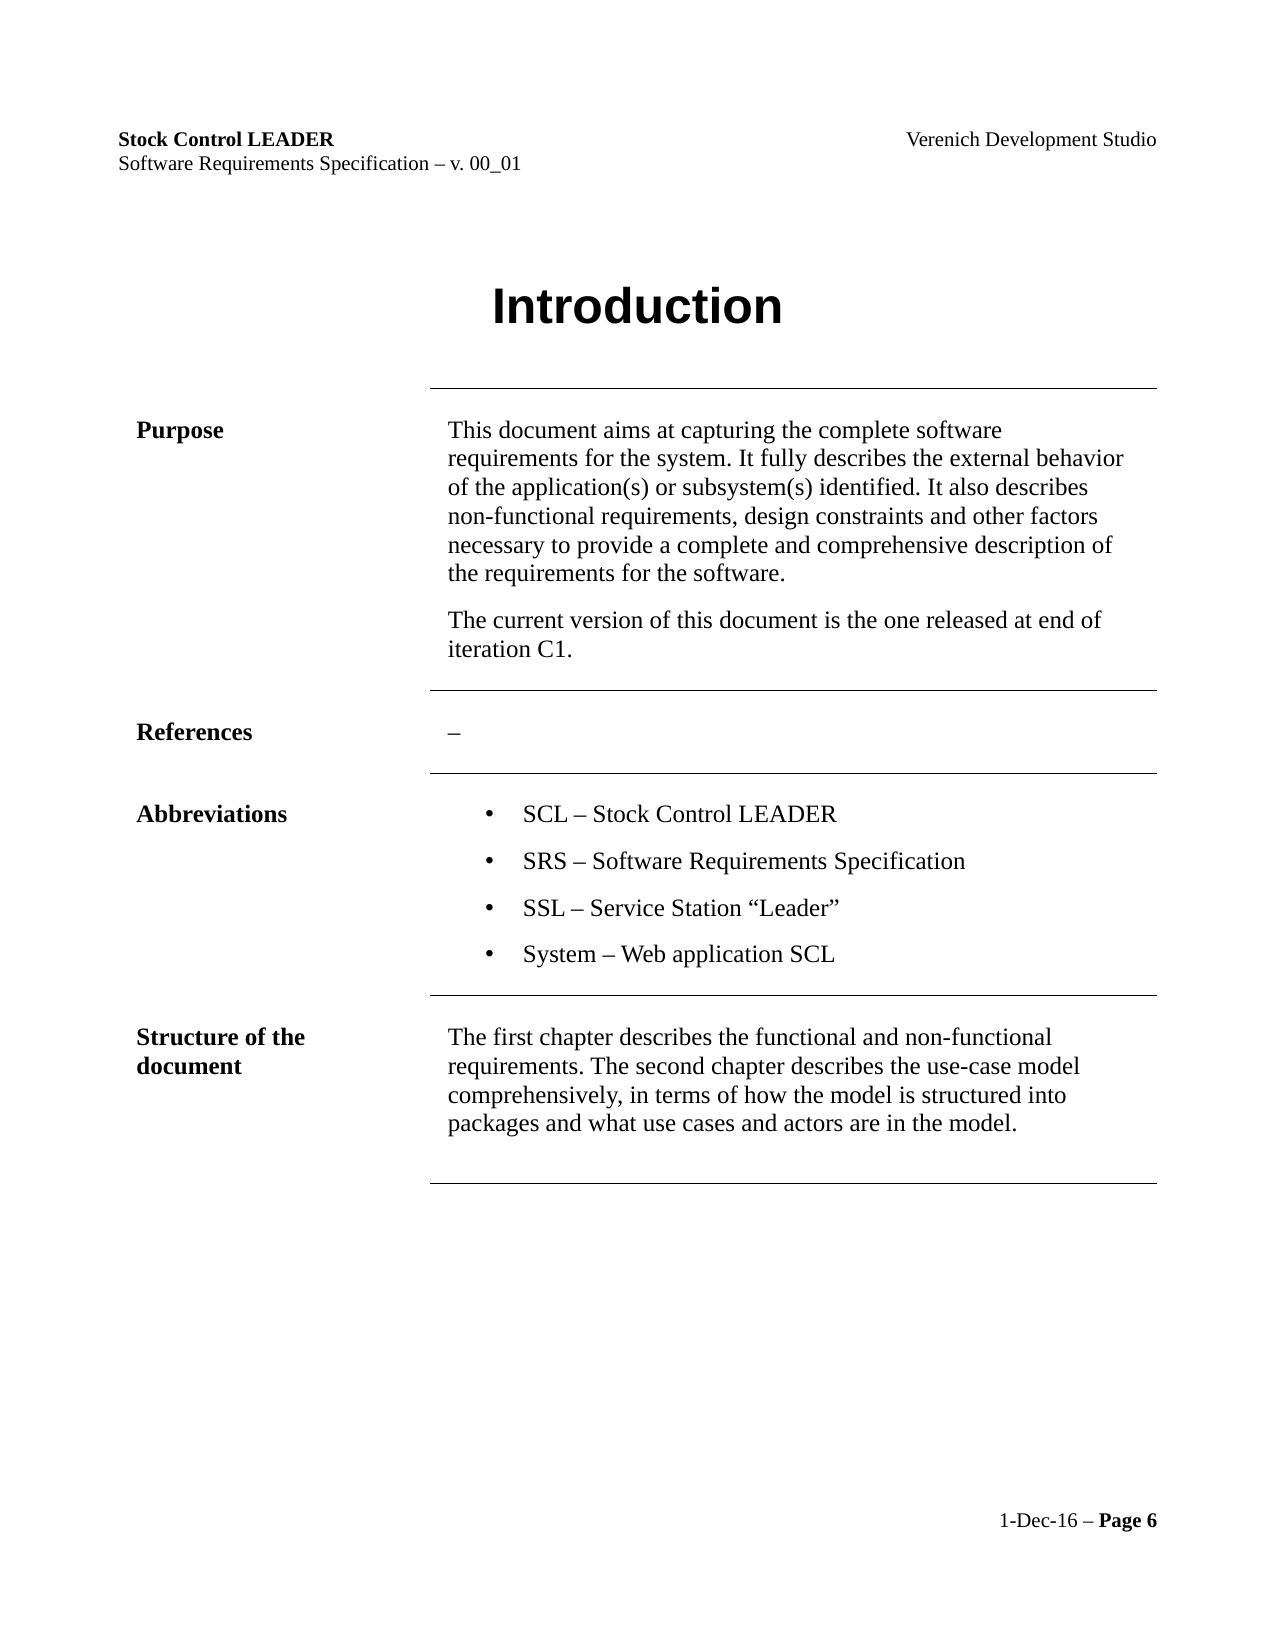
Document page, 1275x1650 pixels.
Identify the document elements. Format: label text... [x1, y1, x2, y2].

table_cell References [118, 690, 430, 772]
table_cell SCL – Stock Control LEADER SRS – Software Requirements Specification SSL – Service Station “Leader” System – Web application SCL [430, 774, 1157, 995]
table_cell Abbreviations [118, 773, 430, 995]
table_header This document aims at capturing the complete software requirements for the system. It fully describes the external behavior of the application(s) or subsystem(s) identified. It also describes non-functional requirements, design constraints and other factors necessary to provide a complete and comprehensive description of the requirements for the software. The current version of this document is the one released at end of iteration C1. [430, 389, 1157, 689]
table_cell Structure of the document [118, 995, 430, 1183]
table_header Purpose [118, 388, 430, 689]
subtitle Introduction [118, 276, 1157, 334]
table_cell – [430, 691, 1157, 772]
table_cell The first chapter describes the functional and non-functional requirements. The second chapter describes the use-case model comprehensively, in terms of how the model is structured into packages and what use cases and actors are in the model. [430, 996, 1157, 1183]
